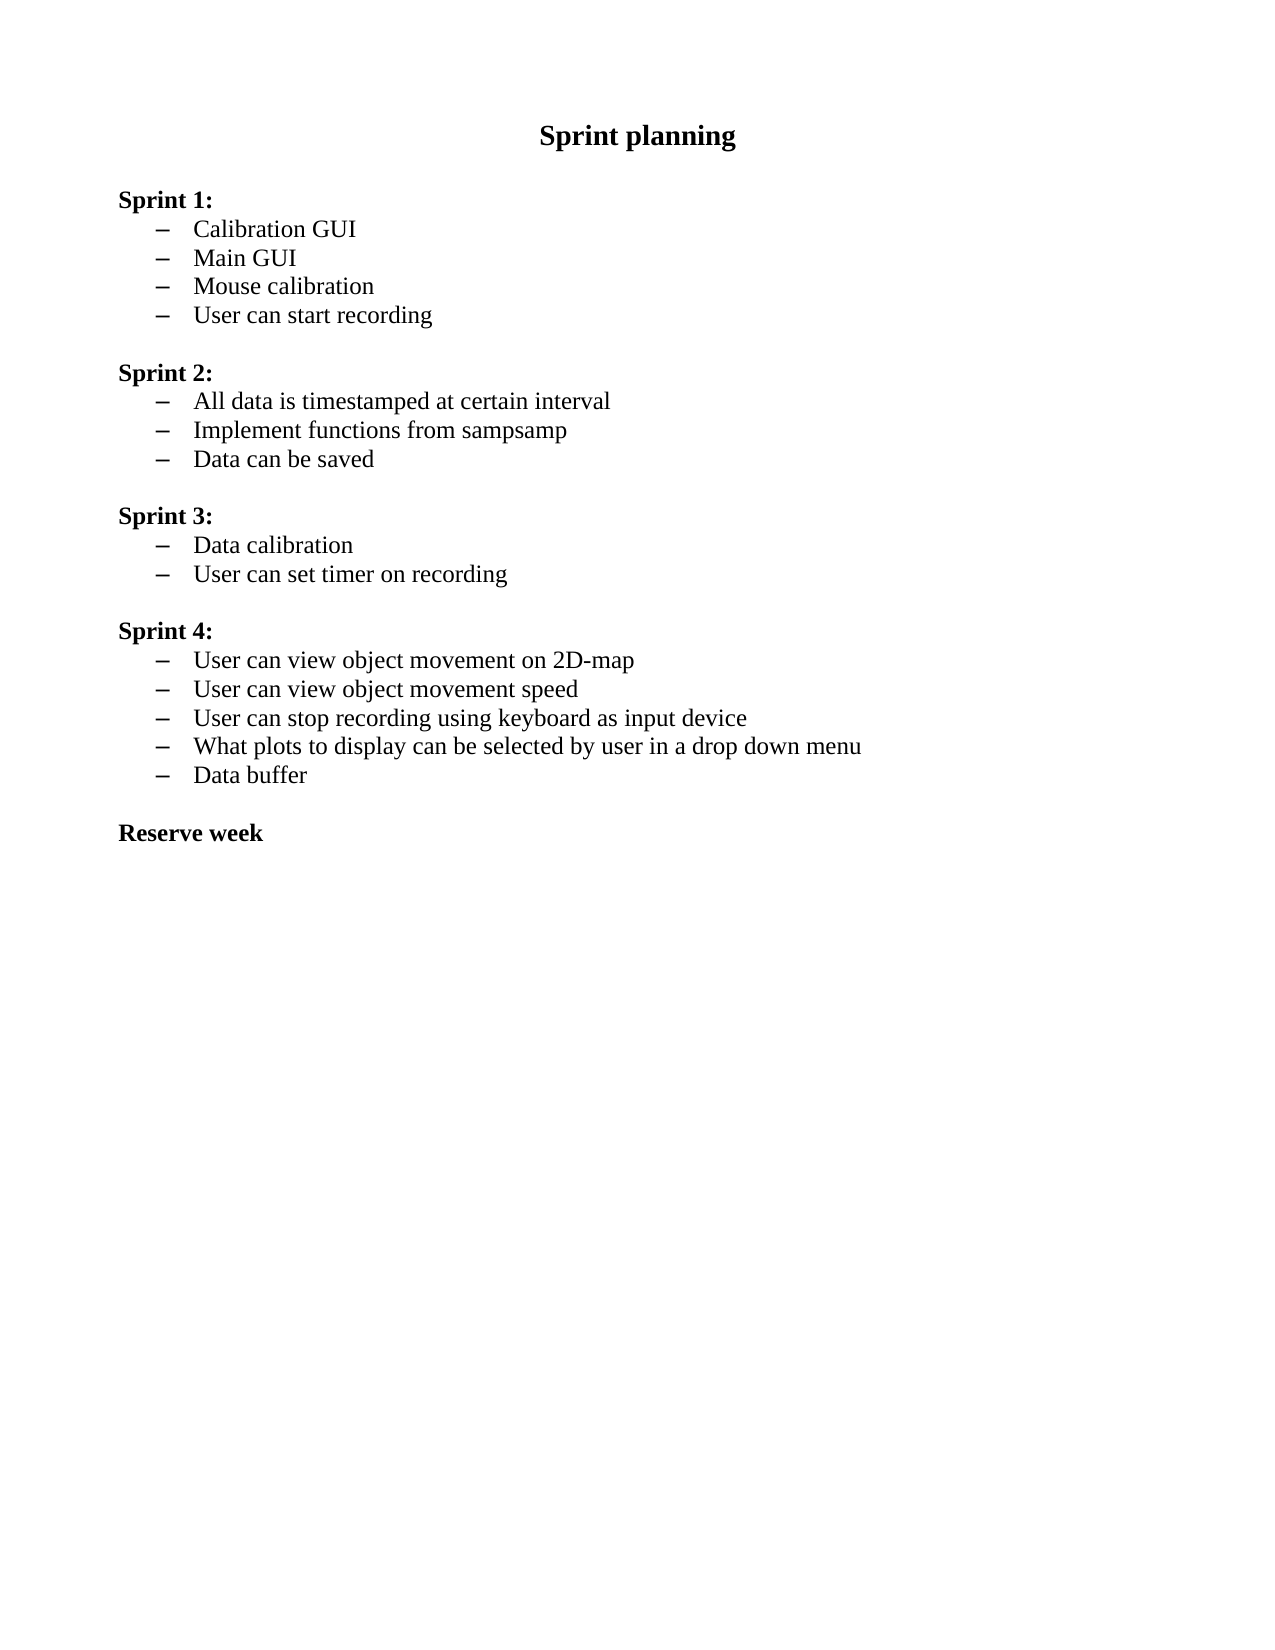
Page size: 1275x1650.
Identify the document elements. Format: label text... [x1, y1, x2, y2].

text Sprint 3: [118, 501, 1157, 530]
list Mouse calibration [156, 271, 1157, 300]
text Reserve week [118, 818, 1157, 846]
list User can view object movement on 2D-map [156, 645, 1157, 674]
text Sprint 2: [118, 358, 1157, 386]
list Data buffer [156, 760, 1157, 789]
text Sprint planning [118, 118, 1157, 152]
list User can set timer on recording [156, 559, 1157, 588]
text Sprint 1: [118, 185, 1157, 214]
list What plots to display can be selected by user in a drop down menu [156, 731, 1157, 760]
list User can stop recording using keyboard as input device [156, 703, 1157, 731]
list All data is timestamped at certain interval [156, 386, 1157, 415]
list User can view object movement speed [156, 674, 1157, 703]
list Data calibration [156, 530, 1157, 559]
list Main GUI [156, 243, 1157, 271]
list User can start recording [156, 300, 1157, 329]
text Sprint 4: [118, 616, 1157, 645]
list Data can be saved [156, 444, 1157, 473]
list Implement functions from sampsamp [156, 415, 1157, 444]
list Calibration GUI [156, 214, 1157, 243]
